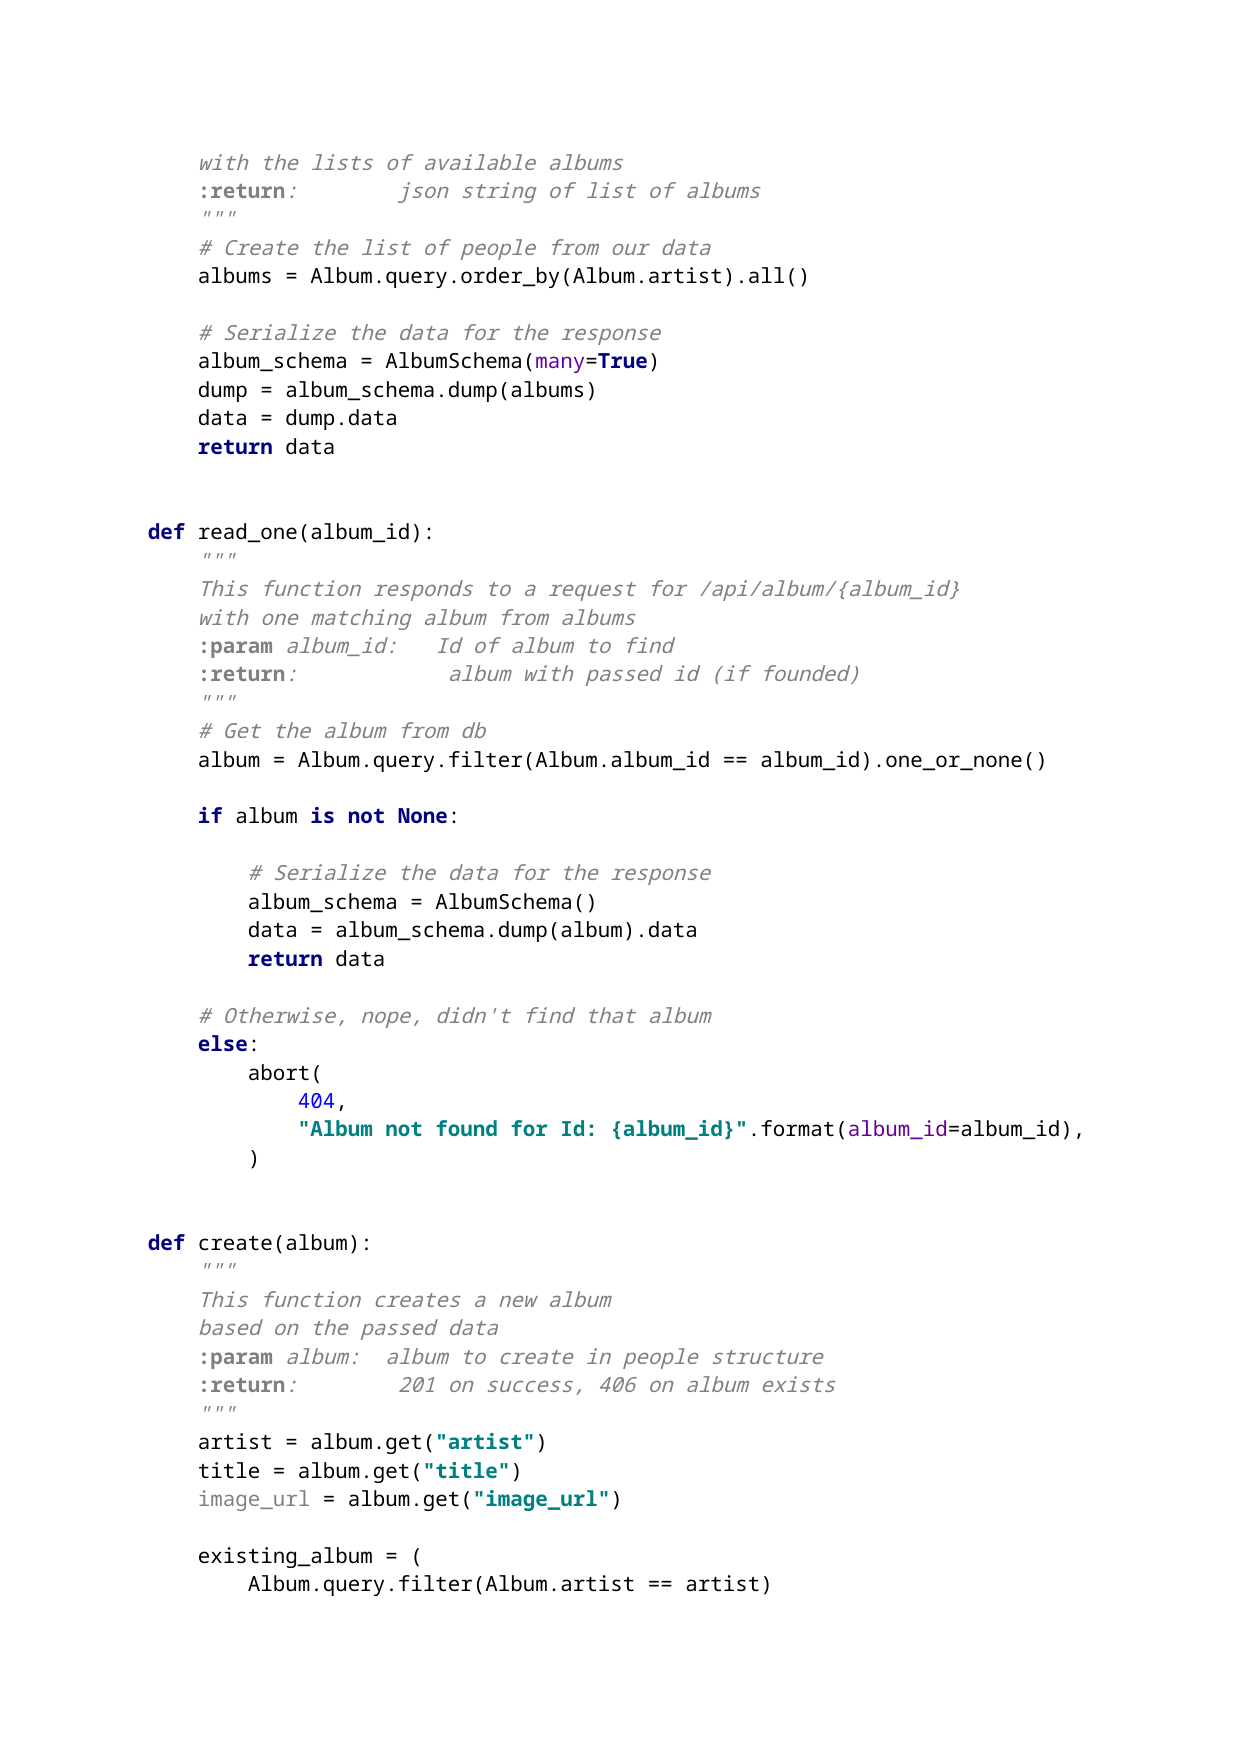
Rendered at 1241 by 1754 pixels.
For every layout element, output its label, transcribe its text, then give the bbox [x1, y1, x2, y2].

text with the lists of available albums :return: json string of list of albums """ # Create the list of people from our data albums = Album.query.order_by(Album.artist).all() # Serialize the data for the response album_schema = AlbumSchema(many=True) dump = album_schema.dump(albums) data = dump.data return data def read_one(album_id): """ This function responds to a request for /api/album/{album_id} with one matching album from albums :param album_id: Id of album to find :return: album with passed id (if founded) """ # Get the album from db album = Album.query.filter(Album.album_id == album_id).one_or_none() if album is not None: # Serialize the data for the response album_schema = AlbumSchema() data = album_schema.dump(album).data return data # Otherwise, nope, didn't find that album else: abort( 404, "Album not found for Id: {album_id}".format(album_id=album_id), ) def create(album): """ This function creates a new album based on the passed data :param album: album to create in people structure :return: 201 on success, 406 on album exists """ artist = album.get("artist") title = album.get("title") image_url = album.get("image_url") existing_album = ( Album.query.filter(Album.artist == artist) [148, 148, 1093, 1598]
